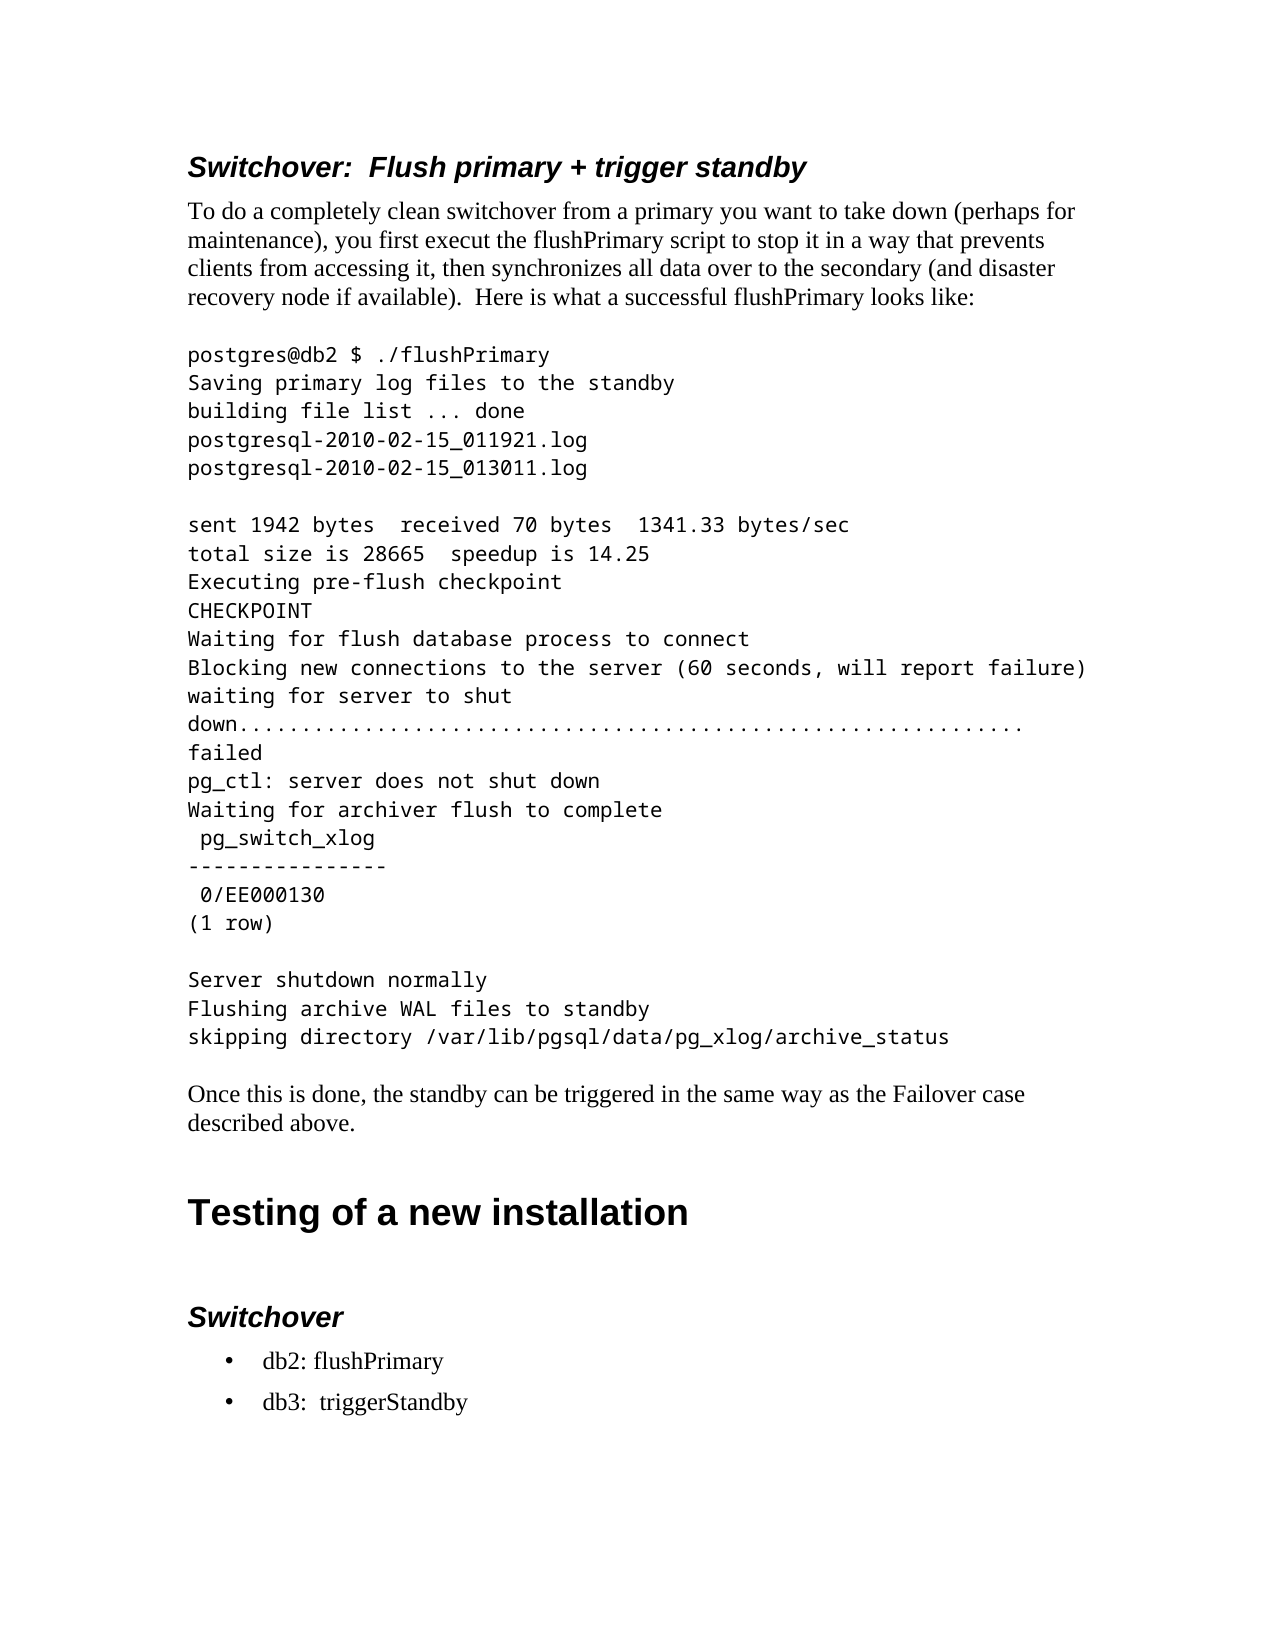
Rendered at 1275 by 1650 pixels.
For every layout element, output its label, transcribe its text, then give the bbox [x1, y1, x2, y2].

text ---------------- [187, 852, 1087, 880]
text sent 1942 bytes received 70 bytes 1341.33 bytes/sec [187, 510, 1087, 539]
text CHECKPOINT [187, 596, 1087, 624]
text total size is 28665 speedup is 14.25 [187, 539, 1087, 567]
text postgresql-2010-02-15_013011.log [187, 453, 1087, 482]
text Waiting for archiver flush to complete [187, 795, 1087, 823]
text pg_switch_xlog [187, 823, 1087, 852]
text building file list ... done [187, 397, 1087, 425]
text Waiting for flush database process to connect [187, 624, 1087, 653]
subtitle Testing of a new installation [187, 1190, 1087, 1233]
text (1 row) [187, 908, 1087, 937]
list db2: flushPrimary [225, 1346, 1087, 1374]
text postgres@db2 $ ./flushPrimary [187, 340, 1087, 368]
text postgresql-2010-02-15_011921.log [187, 425, 1087, 453]
text Server shutdown normally [187, 965, 1087, 994]
text To do a completely clean switchover from a primary you want to take down (perhaps for maintenance), you first execut the flushPrimary script to stop it in a way that prevents clients from accessing it, then synchronizes all data over to the secondary (and disaster recovery node if available). Here is what a successful flushPrimary looks like: [187, 196, 1087, 311]
text Saving primary log files to the standby [187, 368, 1087, 397]
text waiting for server to shut down............................................................... failed [187, 681, 1087, 766]
subtitle Switchover: Flush primary + trigger standby [187, 150, 1087, 183]
list db3: triggerStandby [225, 1387, 1087, 1416]
text Blocking new connections to the server (60 seconds, will report failure) [187, 653, 1087, 681]
text skipping directory /var/lib/pgsql/data/pg_xlog/archive_status [187, 1022, 1087, 1051]
text Once this is done, the standby can be triggered in the same way as the Failover case described above. [187, 1079, 1087, 1137]
text 0/EE000130 [187, 880, 1087, 908]
subtitle Switchover [187, 1300, 1087, 1333]
text Executing pre-flush checkpoint [187, 567, 1087, 596]
text pg_ctl: server does not shut down [187, 766, 1087, 795]
text Flushing archive WAL files to standby [187, 994, 1087, 1022]
